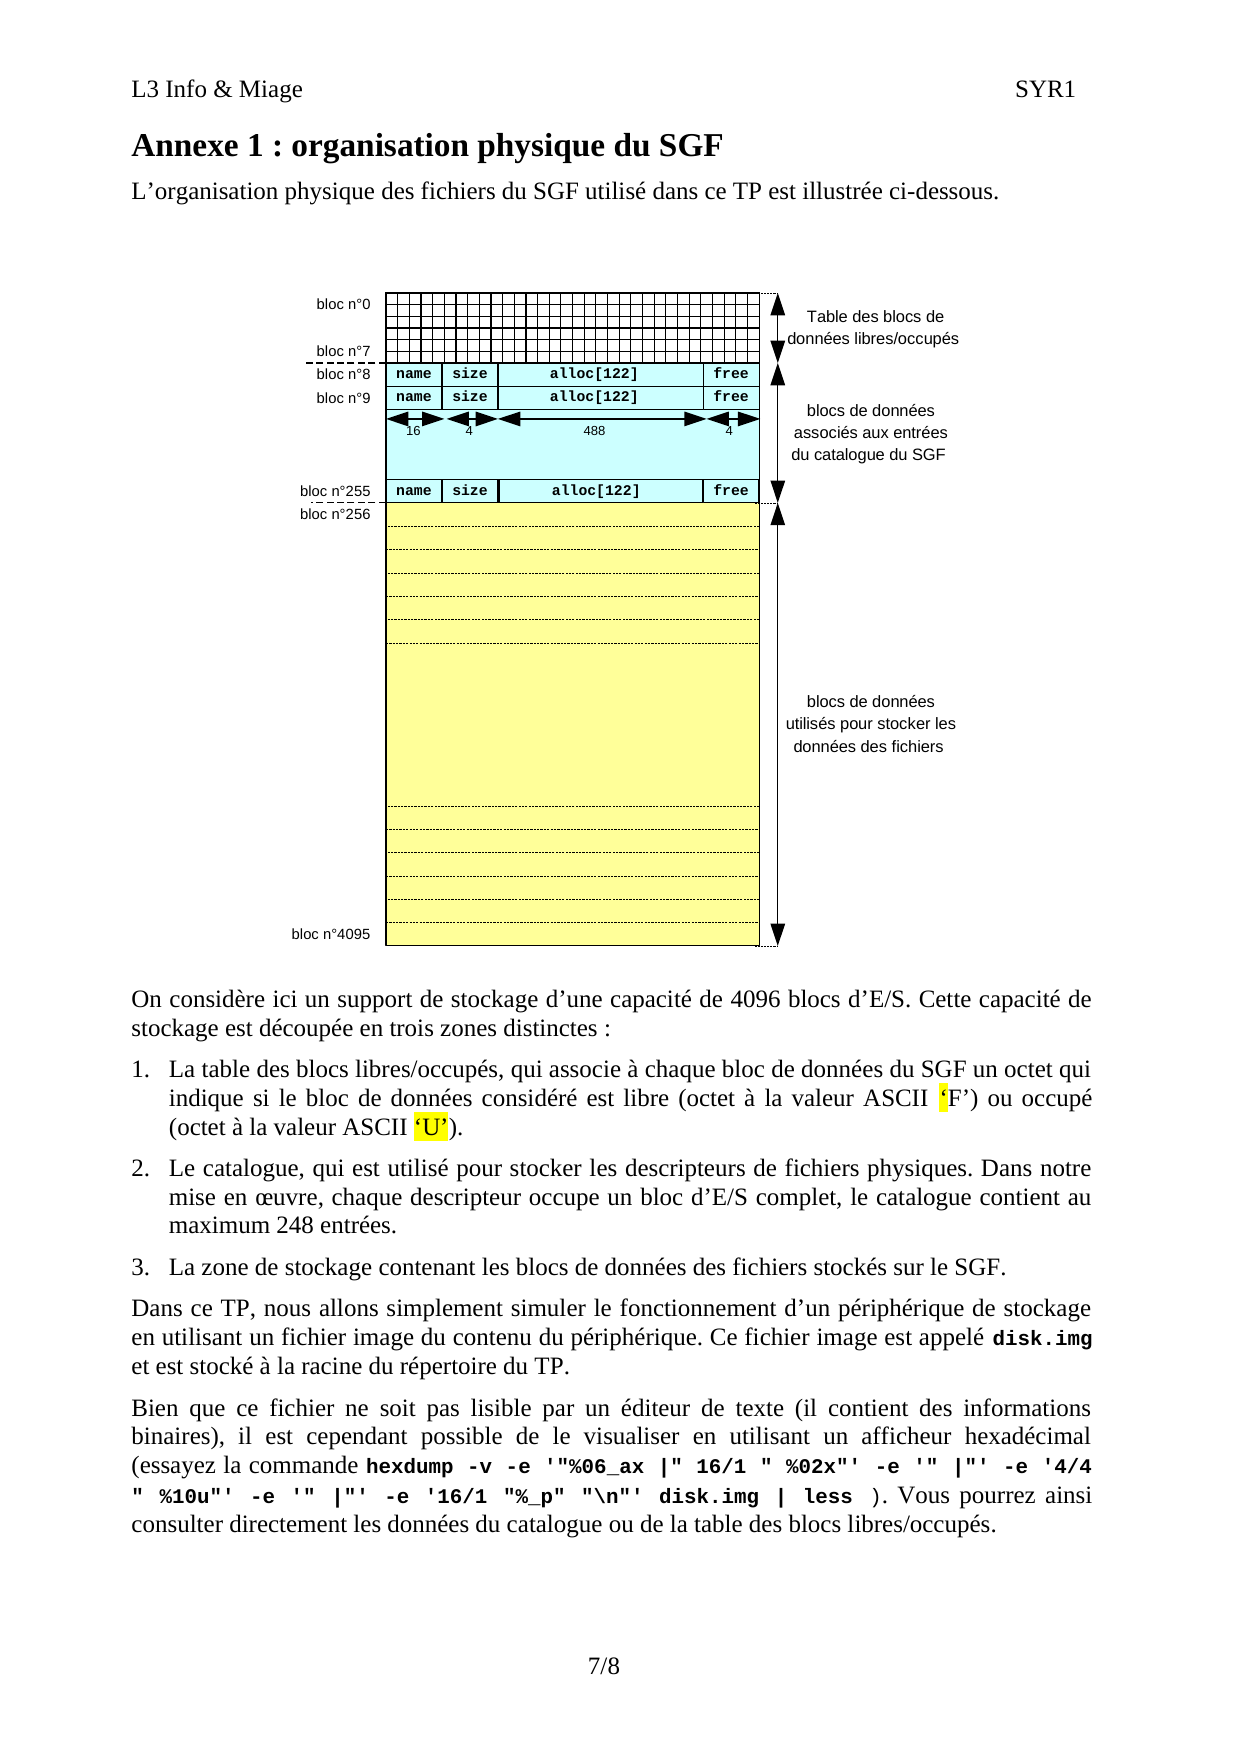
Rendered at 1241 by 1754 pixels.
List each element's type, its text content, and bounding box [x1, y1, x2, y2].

subtitle Annexe 1 : organisation physique du SGF [131, 125, 1092, 163]
text Bien que ce fichier ne soit pas lisible par un éditeur de texte (il contient des informations binaires), il est cependant possible de le visualiser en utilisant un afficheur hexadécimal (essayez la commande hexdump -v -e '"%06_ax |" 16/1 " %02x"' -e '" |"' -e '4/4 " %10u"' -e '" |"' -e '16/1 "%_p" "\n"' disk.img | less ). Vous pourrez ainsi consulter directement les données du catalogue ou de la table des blocs libres/occupés. [131, 1393, 1092, 1538]
list Le catalogue, qui est utilisé pour stocker les descripteurs de fichiers physiques. Dans notre mise en œuvre, chaque descripteur occupe un bloc d’E/S complet, le catalogue contient au maximum 248 entrées. [131, 1153, 1092, 1239]
list La zone de stockage contenant les blocs de données des fichiers stockés sur le SGF. [131, 1252, 1092, 1281]
list La table des blocs libres/occupés, qui associe à chaque bloc de données du SGF un octet qui indique si le bloc de données considéré est libre (octet à la valeur ASCII ‘F’) ou occupé (octet à la valeur ASCII ‘U’). [131, 1054, 1092, 1141]
text On considère ici un support de stockage d’une capacité de 4096 blocs d’E/S. Cette capacité de stockage est découpée en trois zones distinctes : [131, 984, 1092, 1042]
text L’organisation physique des fichiers du SGF utilisé dans ce TP est illustrée ci-dessous. [131, 176, 1092, 204]
text Dans ce TP, nous allons simplement simuler le fonctionnement d’un périphérique de stockage en utilisant un fichier image du contenu du périphérique. Ce fichier image est appelé disk.img et est stocké à la racine du répertoire du TP. [131, 1293, 1092, 1380]
